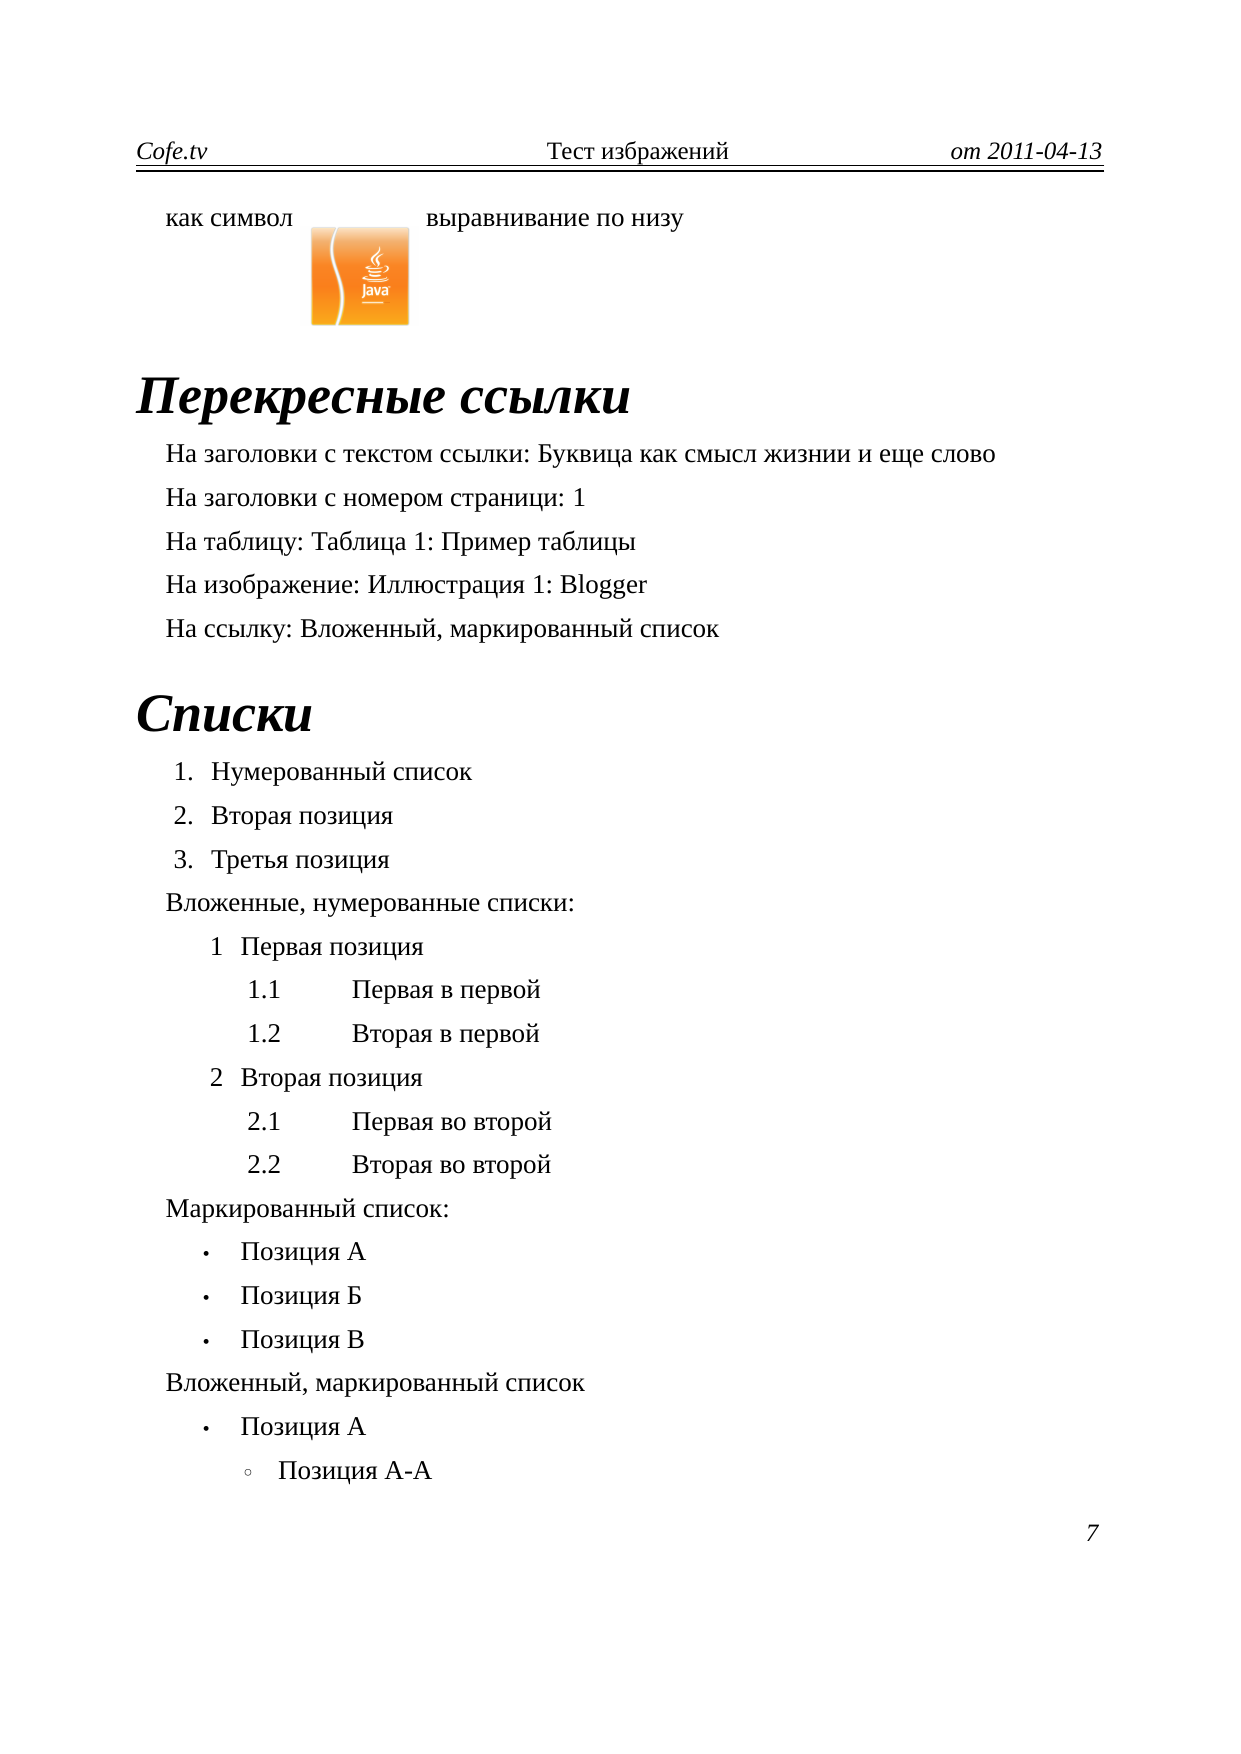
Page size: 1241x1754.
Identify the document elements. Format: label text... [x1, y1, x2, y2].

text Маркированный список: [136, 1192, 1104, 1223]
text Вложенный, маркированный список [136, 1366, 1104, 1398]
list Позиция Б [203, 1279, 1104, 1310]
picture [299, 226, 419, 326]
list Вторая во второй [240, 1148, 1104, 1179]
list Вторая позиция [173, 799, 1104, 830]
text На изображение: Иллюстрация 1: Blogger [136, 568, 1104, 599]
list Позиция А [203, 1236, 1104, 1267]
list Первая во второй [240, 1104, 1104, 1136]
text На ссылку: Вложенный, маркированный список [136, 612, 1104, 643]
text На заголовки c текстом ссылки: Буквица как смысл жизнии и еще слово [136, 437, 1104, 468]
subtitle Списки [136, 681, 1104, 743]
list Вторая позиция [203, 1061, 1104, 1092]
list Вторая в первой [240, 1017, 1104, 1048]
list Позиция А [203, 1410, 1104, 1441]
list Позиция А-А [240, 1454, 1104, 1485]
list Позиция В [203, 1323, 1104, 1354]
list Нумерованный список [173, 755, 1104, 787]
subtitle Перекресные ссылки [136, 363, 1104, 425]
text На таблицу: Таблица 1: Пример таблицы [136, 525, 1104, 556]
list Третья позиция [173, 843, 1104, 874]
list Первая позиция [203, 930, 1104, 961]
text как символ выравнивание по низу [136, 201, 1104, 325]
text Вложенные, нумерованные списки: [136, 886, 1104, 917]
text На заголовки с номером страници: 1 [136, 481, 1104, 512]
list Первая в первой [240, 974, 1104, 1005]
